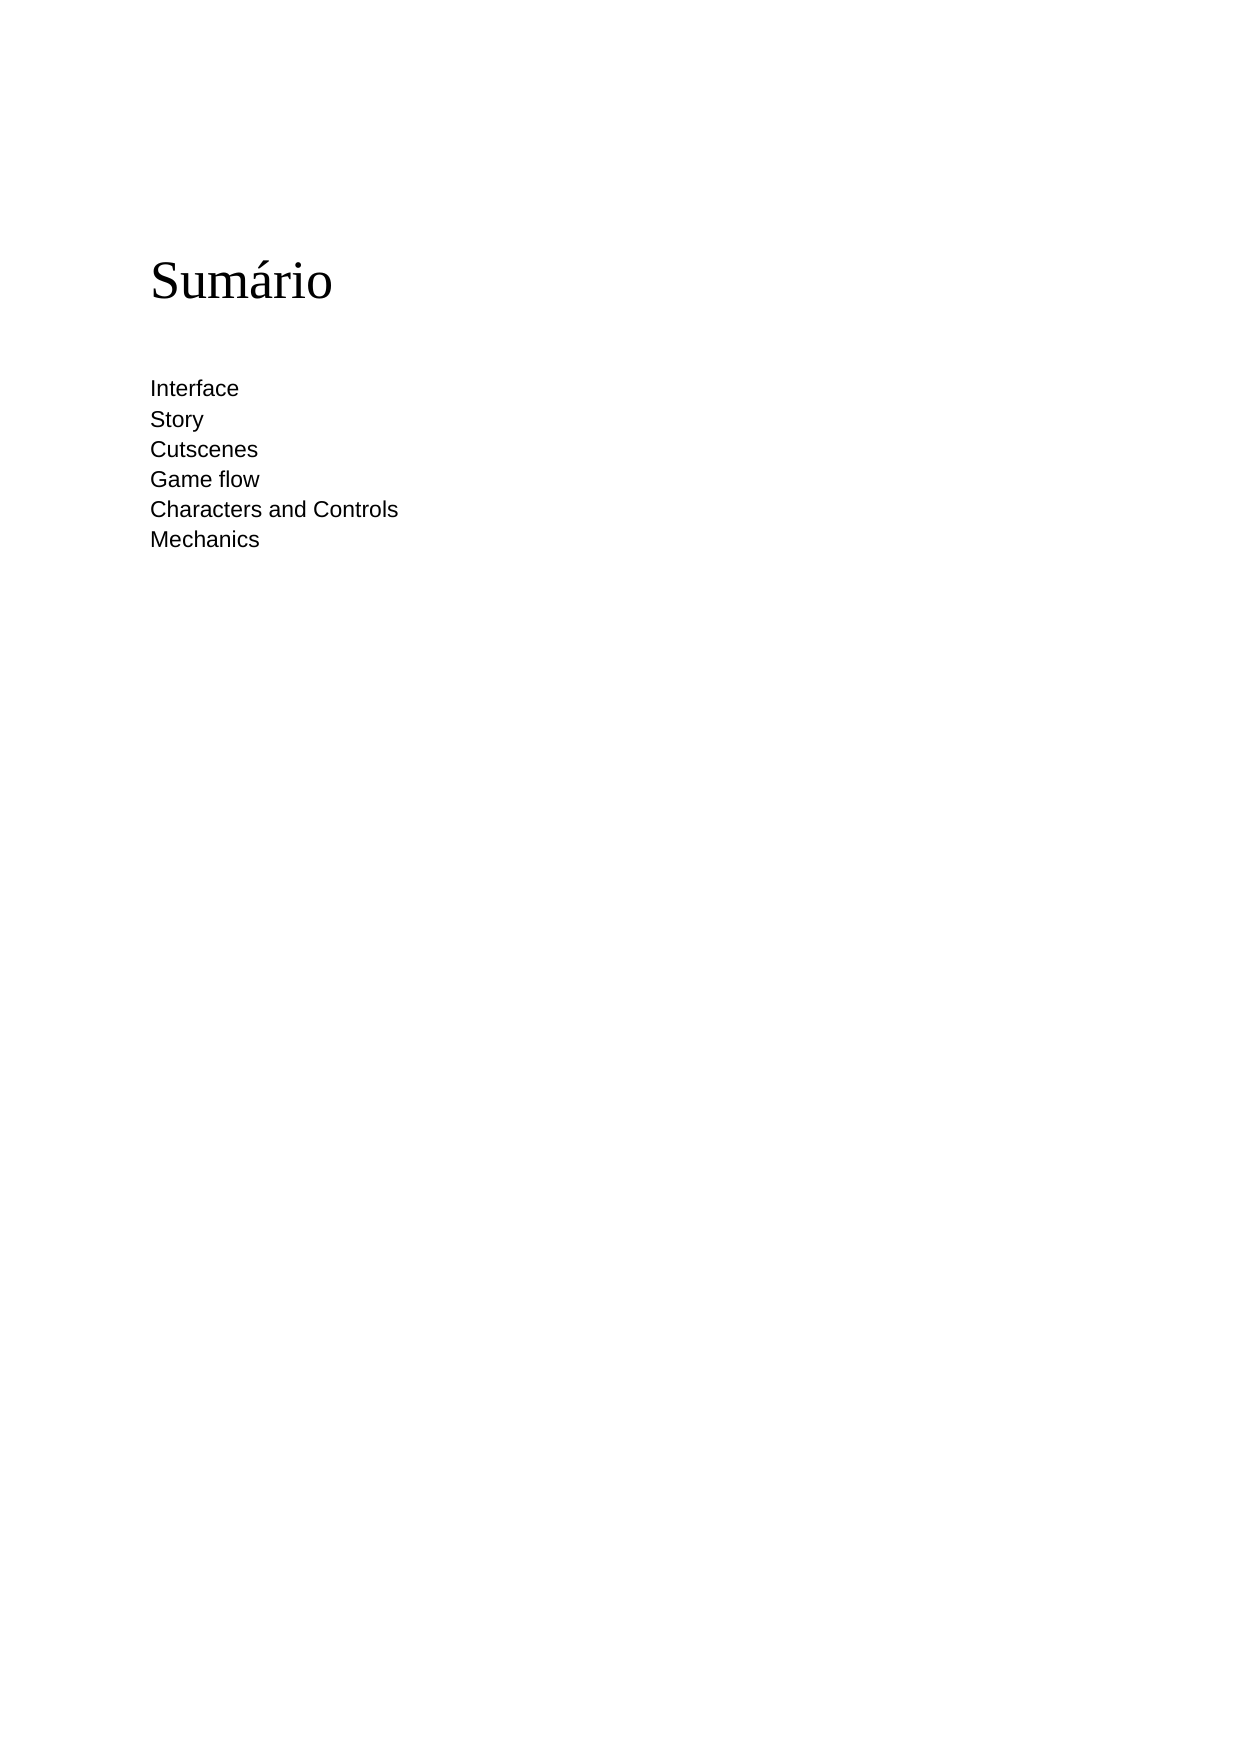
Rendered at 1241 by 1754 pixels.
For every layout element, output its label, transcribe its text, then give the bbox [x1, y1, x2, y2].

text Interface [150, 375, 1090, 402]
text Story [150, 406, 1090, 432]
text Characters and Controls [150, 496, 1090, 522]
text Mechanics [150, 526, 1090, 553]
text Game flow [150, 466, 1090, 492]
title Sumário [150, 248, 1090, 310]
text Cutscenes [150, 436, 1090, 462]
